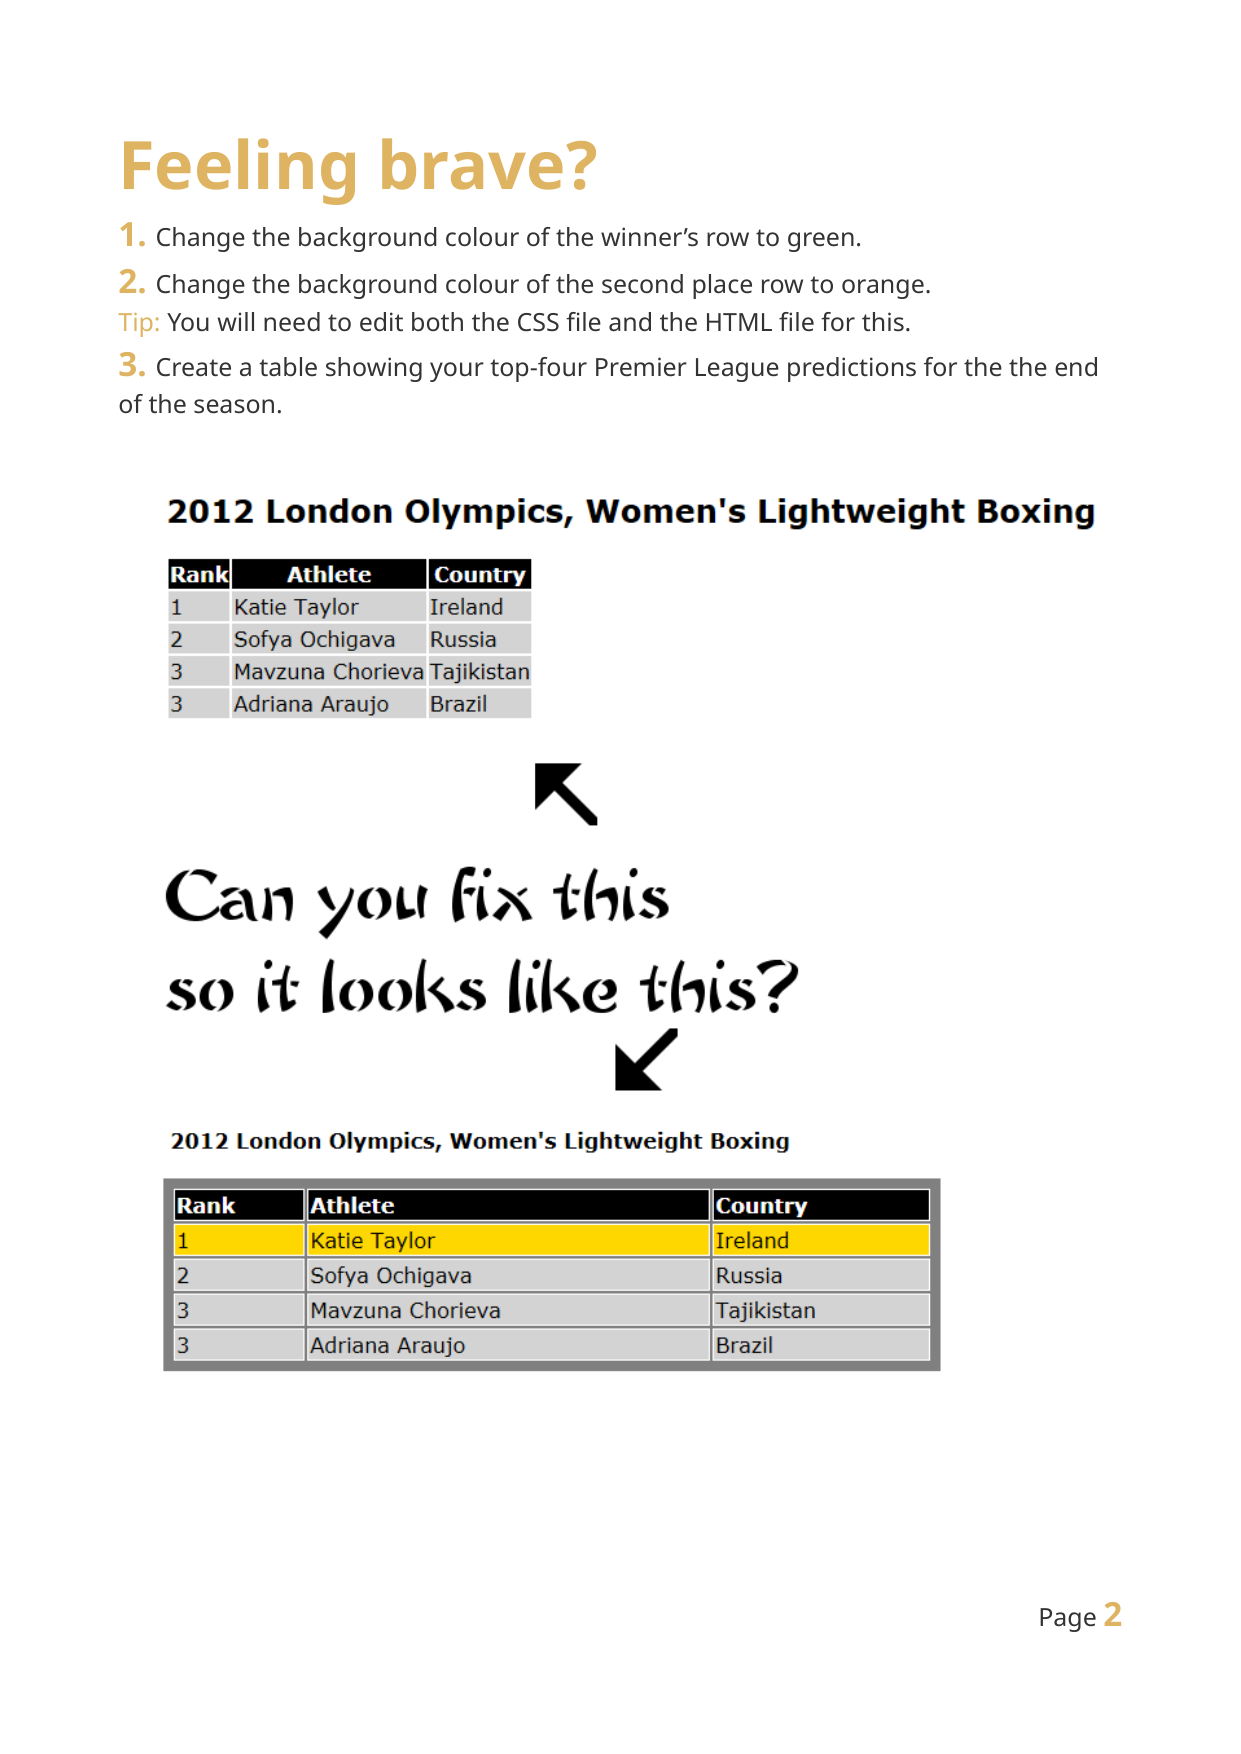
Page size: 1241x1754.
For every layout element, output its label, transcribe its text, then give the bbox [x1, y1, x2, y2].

picture [113, 457, 1236, 1454]
subtitle Feeling brave? [118, 118, 1122, 209]
text Tip: You will need to edit both the CSS file and the HTML file for this. [118, 305, 1122, 339]
text 2. Change the background colour of the second place row to orange. [118, 258, 1122, 303]
text 1. Change the background colour of the winner’s row to green. [118, 211, 1122, 256]
text 3. Create a table showing your top-four Premier League predictions for the the end of the season. [118, 341, 1122, 420]
